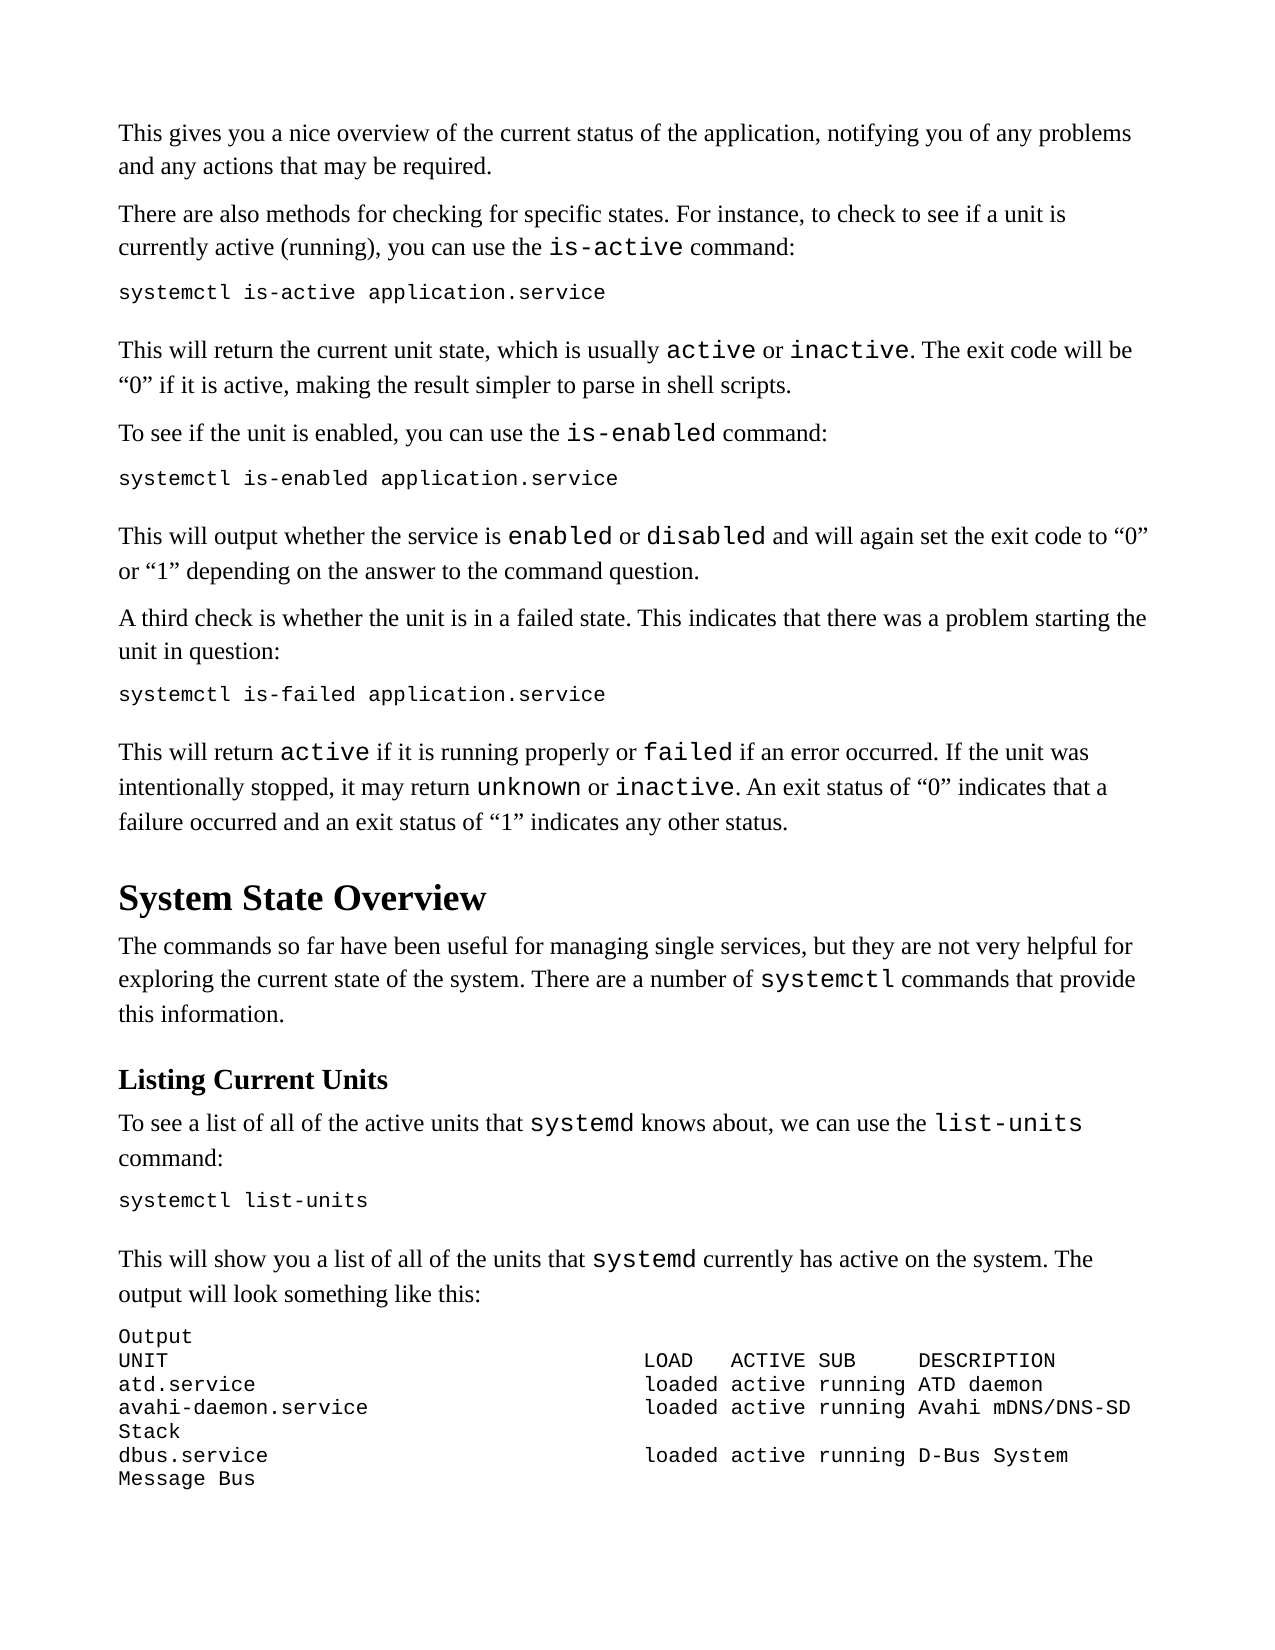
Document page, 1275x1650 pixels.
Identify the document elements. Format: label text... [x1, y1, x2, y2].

text avahi-daemon.service loaded active running Avahi mDNS/DNS-SD Stack [118, 1397, 1157, 1444]
text systemctl list-units [118, 1191, 1157, 1214]
text Output [118, 1326, 1157, 1350]
text This gives you a nice overview of the current status of the application, notifying you of any problems and any actions that may be required. [118, 118, 1157, 180]
text A third check is whether the unit is in a failed state. This indicates that there was a problem starting the unit in question: [118, 603, 1157, 665]
text There are also methods for checking for specific states. For instance, to check to see if a unit is currently active (running), you can use the is-active command: [118, 199, 1157, 263]
text The commands so far have been useful for managing single services, but they are not very helpful for exploring the current state of the system. There are a number of systemctl commands that provide this information. [118, 931, 1157, 1028]
text atd.service loaded active running ATD daemon [118, 1374, 1157, 1397]
subtitle Listing Current Units [118, 1062, 1157, 1095]
text systemctl is-active application.service [118, 282, 1157, 305]
text systemctl is-failed application.service [118, 684, 1157, 708]
text This will show you a list of all of the units that systemd currently has active on the system. The output will look something like this: [118, 1244, 1157, 1307]
text This will return the current unit state, which is usually active or inactive. The exit code will be “0” if it is active, making the result simpler to parse in shell scripts. [118, 335, 1157, 399]
text To see a list of all of the active units that systemd knows about, we can use the list-units command: [118, 1108, 1157, 1172]
text UNIT LOAD ACTIVE SUB DESCRIPTION [118, 1350, 1157, 1374]
subtitle System State Overview [118, 876, 1157, 919]
text This will output whether the service is enabled or disabled and will again set the exit code to “0” or “1” depending on the answer to the command question. [118, 521, 1157, 584]
text To see if the unit is enabled, you can use the is-enabled command: [118, 418, 1157, 448]
text dbus.service loaded active running D-Bus System Message Bus [118, 1444, 1157, 1492]
text systemctl is-enabled application.service [118, 468, 1157, 491]
text This will return active if it is running properly or failed if an error occurred. If the unit was intentionally stopped, it may return unknown or inactive. An exit status of “0” indicates that a failure occurred and an exit status of “1” indicates any other status. [118, 737, 1157, 836]
